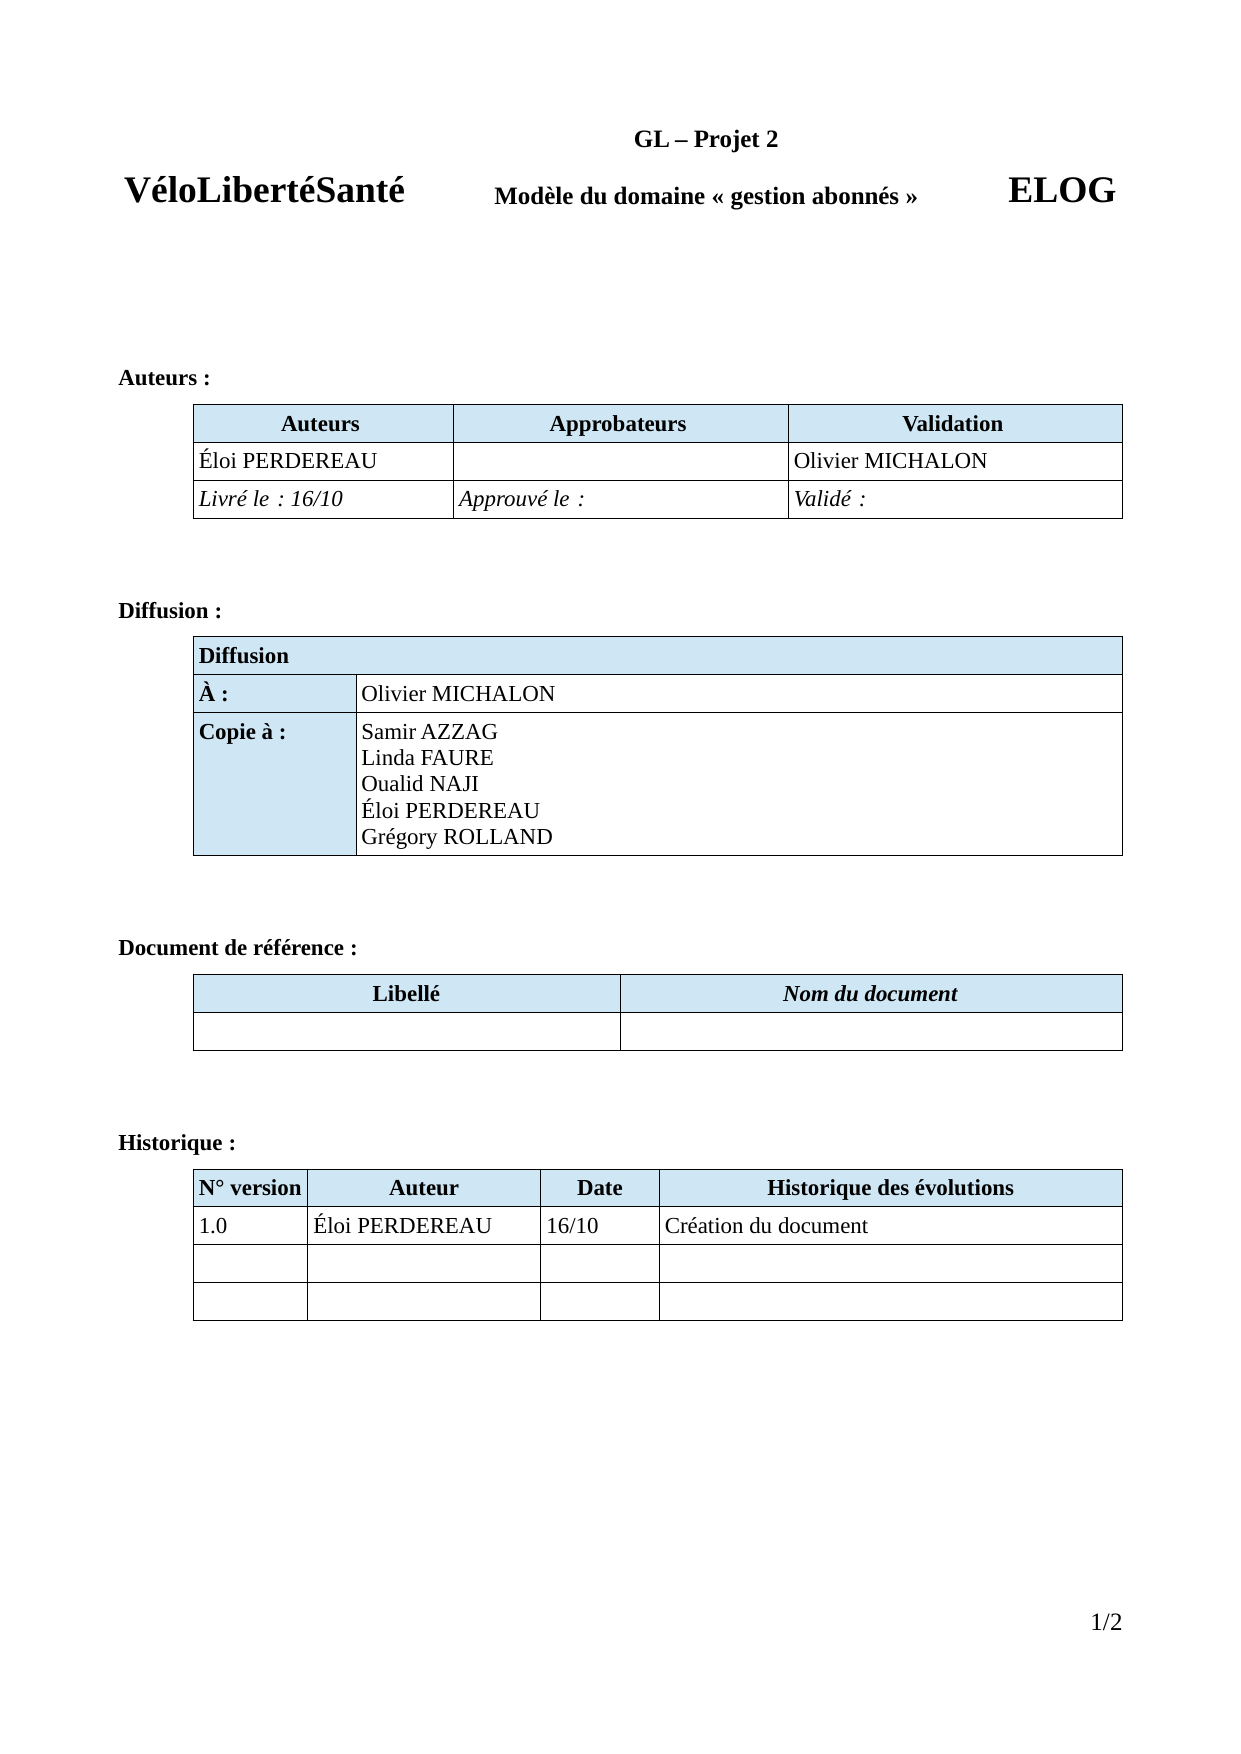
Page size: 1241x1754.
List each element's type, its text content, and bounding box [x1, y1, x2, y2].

table_header Libellé [194, 975, 620, 1012]
table_cell [660, 1245, 1122, 1282]
table_cell [454, 443, 788, 479]
text Historique : [118, 1129, 1122, 1155]
table_header ELOG [994, 118, 1122, 259]
table_cell À : [194, 675, 356, 712]
table_header GL – Projet 2 Modèle du domaine « gestion abonnés » [418, 118, 994, 259]
text Auteurs : [118, 364, 1122, 391]
table_header Validation [789, 405, 1122, 442]
table_header Historique des évolutions [660, 1170, 1122, 1206]
table_header Approbateurs [454, 405, 788, 442]
table_cell Approuvé le : [454, 481, 788, 517]
table_cell Olivier MICHALON [789, 443, 1122, 479]
table_cell Éloi PERDEREAU [194, 443, 453, 479]
table_header Auteurs [194, 405, 453, 442]
table_header N° version [194, 1170, 307, 1206]
table_header VéloLibertéSanté [118, 118, 417, 259]
table_cell [194, 1245, 307, 1282]
table_header Diffusion [194, 637, 1122, 674]
table_header Nom du document [621, 975, 1122, 1012]
table_cell [308, 1283, 540, 1320]
table_header Auteur [308, 1170, 540, 1206]
table_cell Éloi PERDEREAU [308, 1207, 540, 1244]
table_cell [541, 1245, 659, 1282]
table_cell [660, 1283, 1122, 1320]
table_cell Olivier MICHALON [357, 675, 1122, 712]
text Document de référence : [118, 934, 1122, 961]
text Diffusion : [118, 597, 1122, 623]
table_cell Validé : [789, 481, 1122, 517]
table_cell [194, 1013, 620, 1050]
table_cell [541, 1283, 659, 1320]
table_cell 16/10 [541, 1207, 659, 1244]
table_cell Samir AZZAG Linda FAURE Oualid NAJI Éloi PERDEREAU Grégory ROLLAND [357, 713, 1122, 855]
table_cell Copie à : [194, 713, 356, 855]
table_cell 1.0 [194, 1207, 307, 1244]
table_cell [621, 1013, 1122, 1050]
table_cell [308, 1245, 540, 1282]
table_cell Création du document [660, 1207, 1122, 1244]
table_header Date [541, 1170, 659, 1206]
table_cell [194, 1283, 307, 1320]
table_cell Livré le : 16/10 [194, 481, 453, 517]
